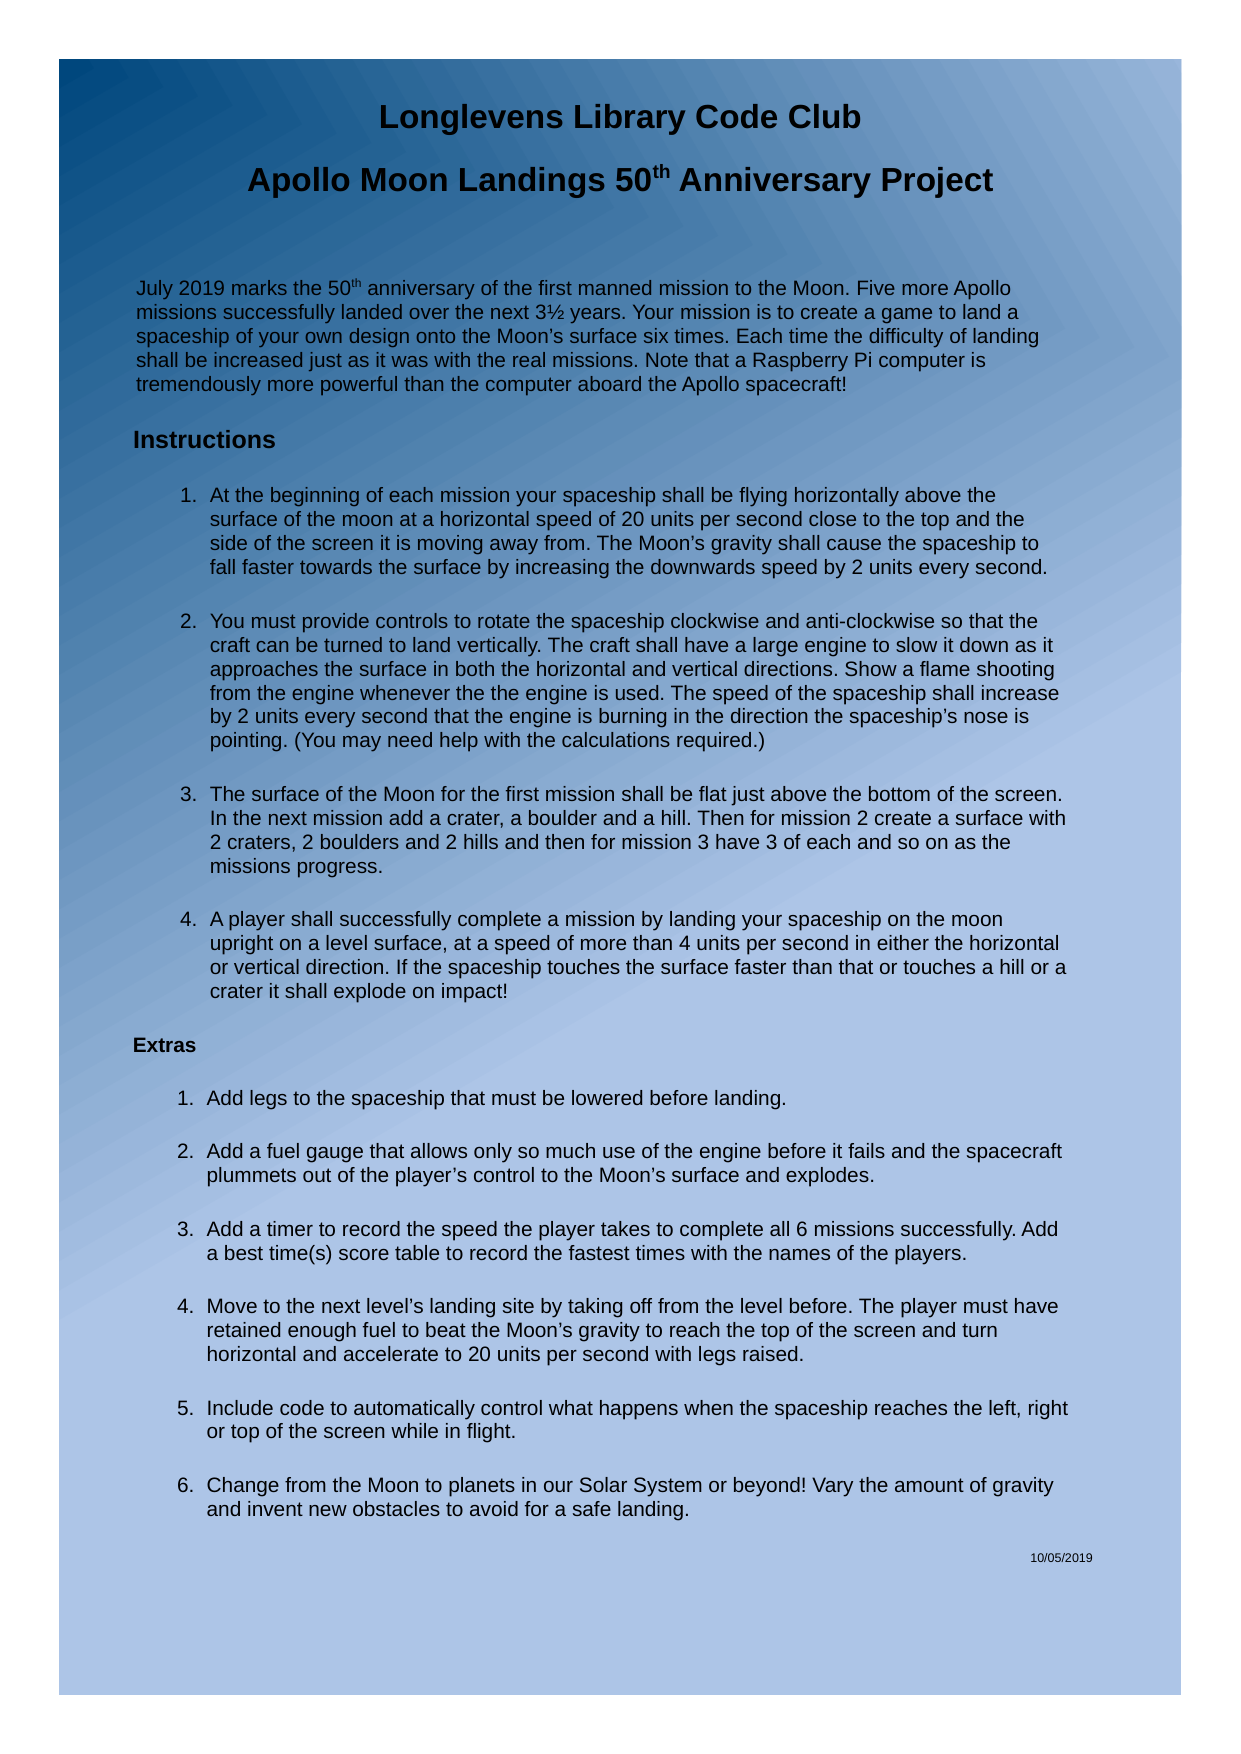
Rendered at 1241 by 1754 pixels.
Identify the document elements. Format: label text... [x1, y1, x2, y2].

text 10/05/2019 [59, 1550, 1093, 1564]
list The surface of the Moon for the first mission shall be flat just above the bottom of the screen. In the next mission add a crater, a boulder and a hill. Then for mission 2 create a surface with 2 craters, 2 boulders and 2 hills and then for mission 3 have 3 of each and so on as the missions progress. [180, 782, 1069, 878]
list Change from the Moon to planets in our Solar System or beyond! Vary the amount of gravity and invent new obstacles to avoid for a safe landing. [177, 1473, 1069, 1521]
text Instructions [133, 425, 1181, 454]
list Add a timer to record the speed the player takes to complete all 6 missions successfully. Add a best time(s) score table to record the fastest times with the names of the players. [177, 1217, 1069, 1264]
text Apollo Moon Landings 50th Anniversary Project [59, 160, 1181, 198]
list Include code to automatically control what happens when the spaceship reaches the left, right or top of the screen while in flight. [177, 1395, 1069, 1443]
list At the beginning of each mission your spaceship shall be flying horizontally above the surface of the moon at a horizontal speed of 20 units per second close to the top and the side of the screen it is moving away from. The Moon’s gravity shall cause the spaceship to fall faster towards the surface by increasing the downwards speed by 2 units every second. [180, 483, 1069, 579]
list You must provide controls to rotate the spaceship clockwise and anti-clockwise so that the craft can be turned to land vertically. The craft shall have a large engine to slow it down as it approaches the surface in both the horizontal and vertical directions. Show a flame shooting from the engine whenever the the engine is used. The speed of the spaceship shall increase by 2 units every second that the engine is burning in the direction the spaceship’s nose is pointing. (You may need help with the calculations required.) [180, 608, 1069, 752]
list Extras [103, 1032, 1181, 1056]
text Longlevens Library Code Club [59, 97, 1181, 136]
text July 2019 marks the 50th anniversary of the first manned mission to the Moon. Five more Apollo missions successfully landed over the next 3½ years. Your mission is to create a game to land a spaceship of your own design onto the Moon’s surface six times. Each time the difficulty of landing shall be increased just as it was with the real missions. Note that a Raspberry Pi computer is tremendously more powerful than the computer aboard the Apollo spacecraft! [136, 276, 1087, 396]
list Move to the next level’s landing site by taking off from the level before. The player must have retained enough fuel to beat the Moon’s gravity to reach the top of the screen and turn horizontal and accelerate to 20 units per second with legs raised. [177, 1294, 1069, 1366]
list A player shall successfully complete a mission by landing your spaceship on the moon upright on a level surface, at a speed of more than 4 units per second in either the horizontal or vertical direction. If the spaceship touches the surface faster than that or touches a hill or a crater it shall explode on impact! [180, 907, 1069, 1003]
list Add a fuel gauge that allows only so much use of the engine before it fails and the spacecraft plummets out of the player’s control to the Moon’s surface and explodes. [177, 1139, 1069, 1187]
list Add legs to the spaceship that must be lowered before landing. [177, 1086, 1069, 1110]
